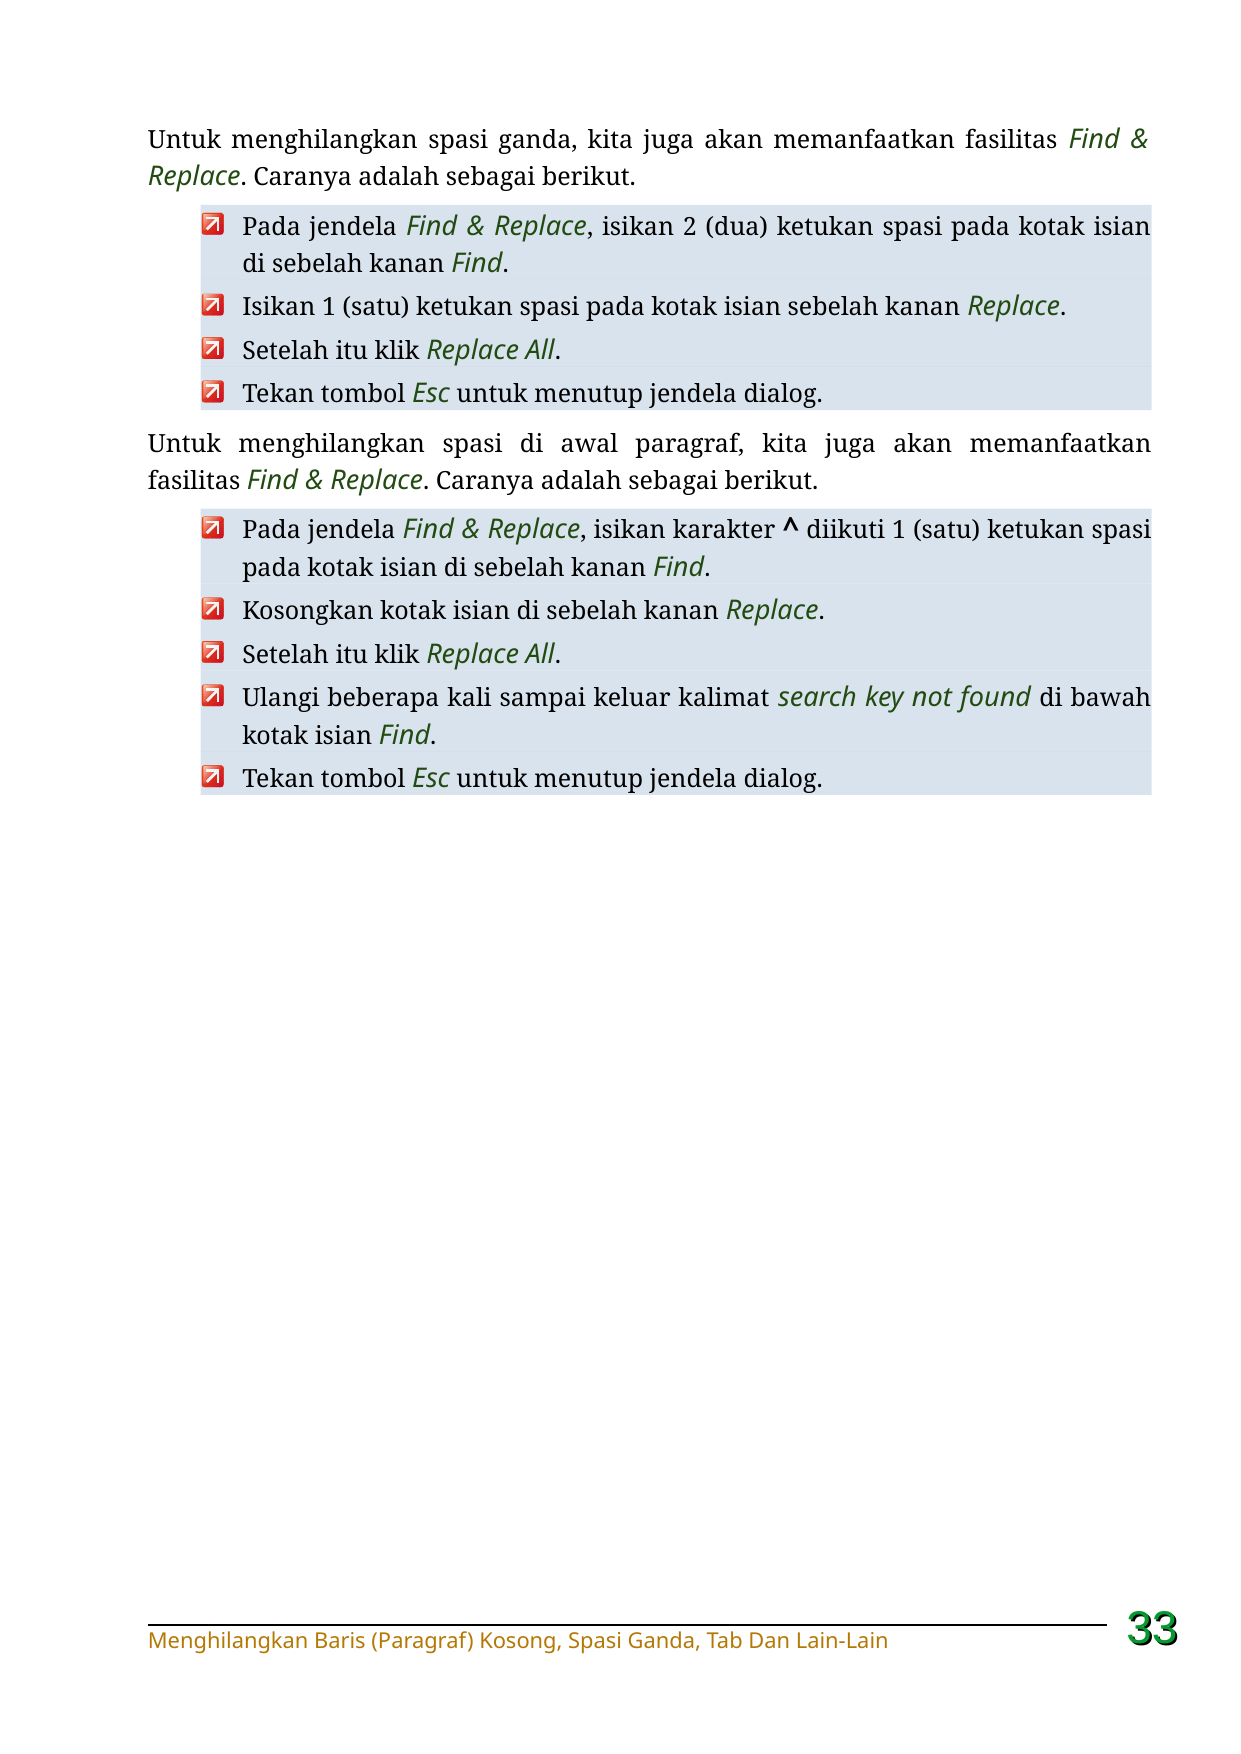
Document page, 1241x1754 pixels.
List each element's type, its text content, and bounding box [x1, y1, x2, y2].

list Kosongkan kotak isian di sebelah kanan Replace. [201, 590, 1152, 627]
list Pada jendela Find & Replace, isikan 2 (dua) ketukan spasi pada kotak isian di sebelah kanan Find. [201, 205, 1152, 280]
list Setelah itu klik Replace All. [201, 329, 1152, 367]
list Ulangi beberapa kali sampai keluar kalimat search key not found di bawah kotak isian Find. [201, 677, 1152, 752]
list Pada jendela Find & Replace, isikan karakter ^ diikuti 1 (satu) ketukan spasi pada kotak isian di sebelah kanan Find. [201, 509, 1152, 584]
list Tekan tombol Esc untuk menutup jendela dialog. [201, 757, 1152, 795]
list Tekan tombol Esc untuk menutup jendela dialog. [201, 373, 1152, 410]
list Isikan 1 (satu) ketukan spasi pada kotak isian sebelah kanan Replace. [201, 286, 1152, 323]
list Setelah itu klik Replace All. [201, 633, 1152, 671]
text Untuk menghilangkan spasi di awal paragraf, kita juga akan memanfaatkan fasilitas Find & Replace. Caranya adalah sebagai berikut. [148, 422, 1152, 497]
text Untuk menghilangkan spasi ganda, kita juga akan memanfaatkan fasilitas Find & Replace. Caranya adalah sebagai berikut. [148, 118, 1152, 193]
